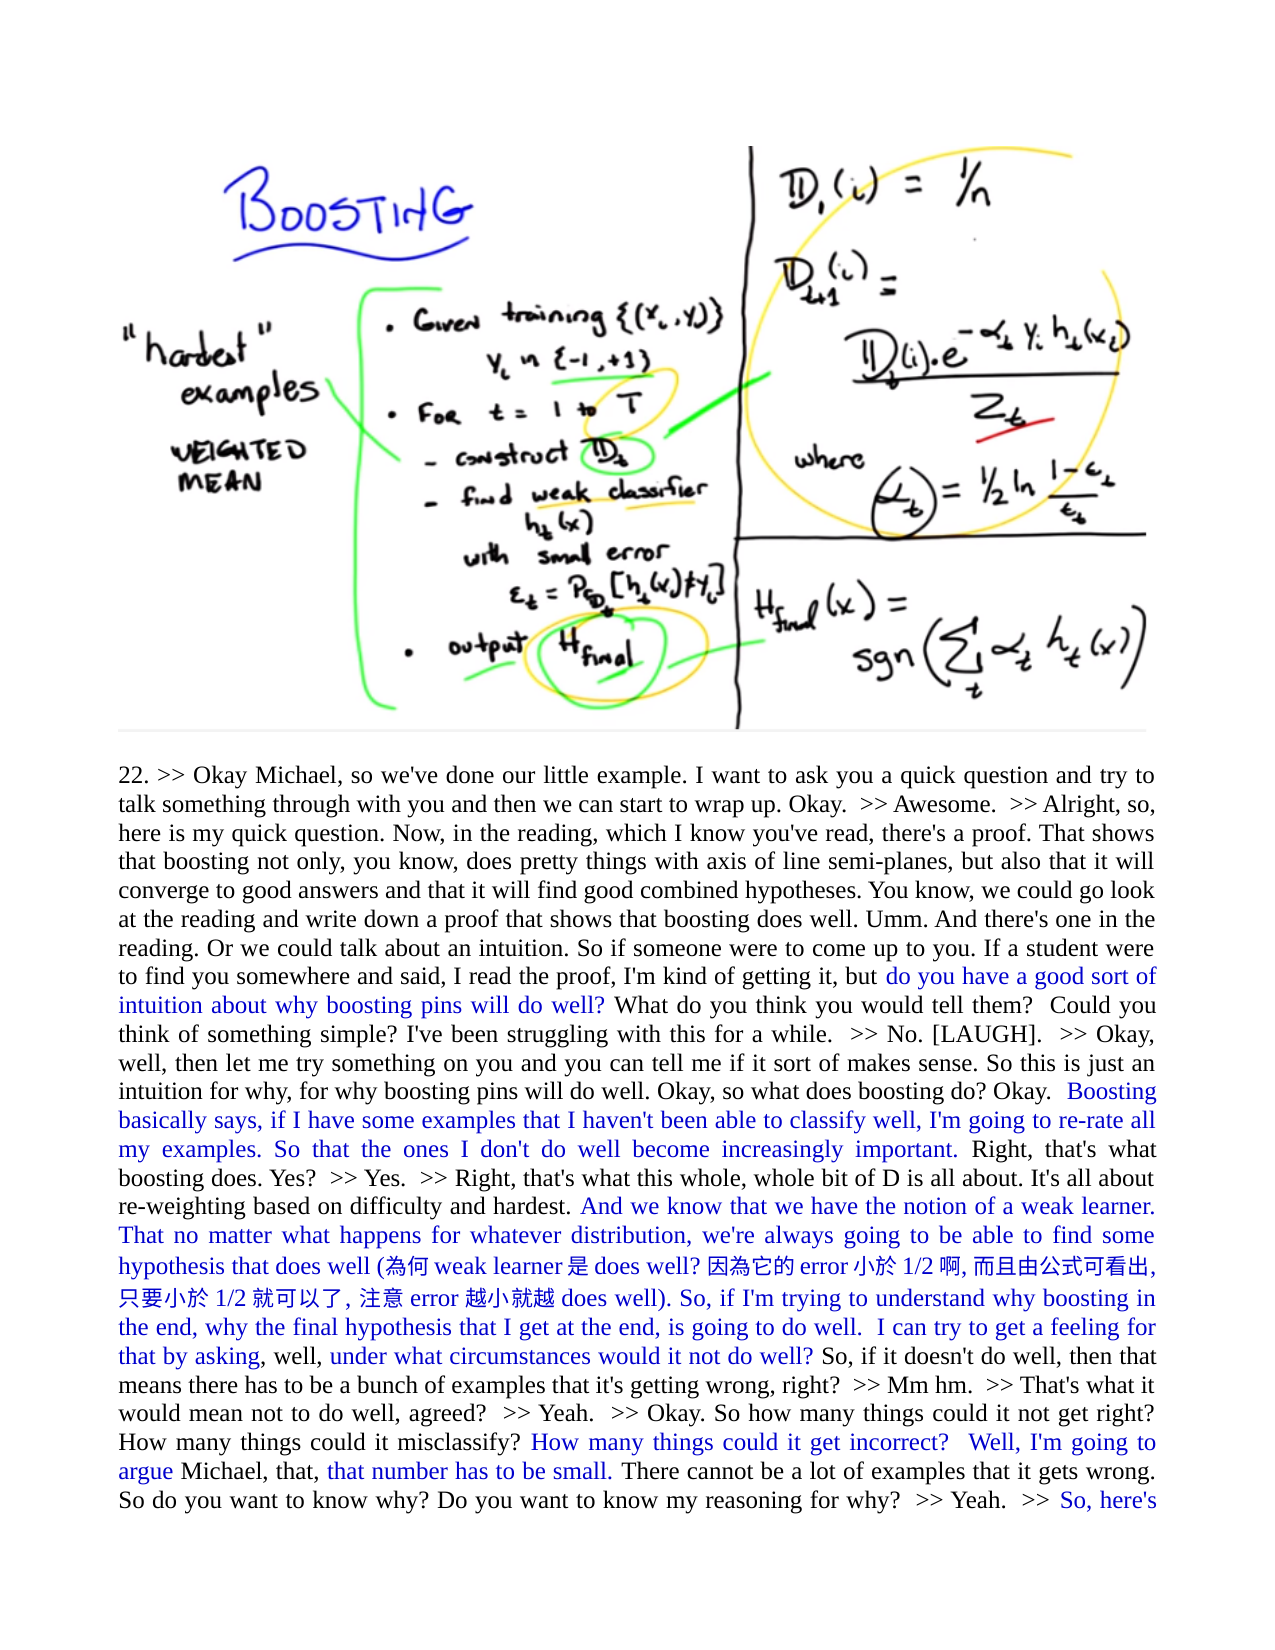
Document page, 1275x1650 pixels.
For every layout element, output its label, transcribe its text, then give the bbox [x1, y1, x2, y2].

picture [118, 146, 1157, 732]
text 22. >> Okay Michael, so we've done our little example. I want to ask you a quick question and try to talk something through with you and then we can start to wrap up. Okay. >> Awesome. >> Alright, so, here is my quick question. Now, in the reading, which I know you've read, there's a proof. That shows that boosting not only, you know, does pretty things with axis of line semi-planes, but also that it will converge to good answers and that it will find good combined hypotheses. You know, we could go look at the reading and write down a proof that shows that boosting does well. Umm. And there's one in the reading. Or we could talk about an intuition. So if someone were to come up to you. If a student were to find you somewhere and said, I read the proof, I'm kind of getting it, but do you have a good sort of intuition about why boosting pins will do well? What do you think you would tell them? Could you think of something simple? I've been struggling with this for a while. >> No. [LAUGH]. >> Okay, well, then let me try something on you and you can tell me if it sort of makes sense. So this is just an intuition for why, for why boosting pins will do well. Okay, so what does boosting do? Okay. Boosting basically says, if I have some examples that I haven't been able to classify well, I'm going to re-rate all my examples. So that the ones I don't do well become increasingly important. Right, that's what boosting does. Yes? >> Yes. >> Right, that's what this whole, whole bit of D is all about. It's all about re-weighting based on difficulty and hardest. And we know that we have the notion of a weak learner. That no matter what happens for whatever distribution, we're always going to be able to find some hypothesis that does well (為何weak learner是does well? 因為它的error小於1/2啊, 而且由公式可看出, 只要小於1/2就可以了, 注意error越小就越does well). So, if I'm trying to understand why boosting in the end, why the final hypothesis that I get at the end, is going to do well. I can try to get a feeling for that by asking, well, under what circumstances would it not do well? So, if it doesn't do well, then that means there has to be a bunch of examples that it's getting wrong, right? >> Mm hm. >> That's what it would mean not to do well, agreed? >> Yeah. >> Okay. So how many things could it not get right? How many things could it misclassify? How many things could it get incorrect? Well, I'm going to argue Michael, that, that number has to be small. There cannot be a lot of examples that it gets wrong. So do you want to know why? Do you want to know my reasoning for why? >> Yeah. >> So, here's [118, 760, 1157, 1513]
